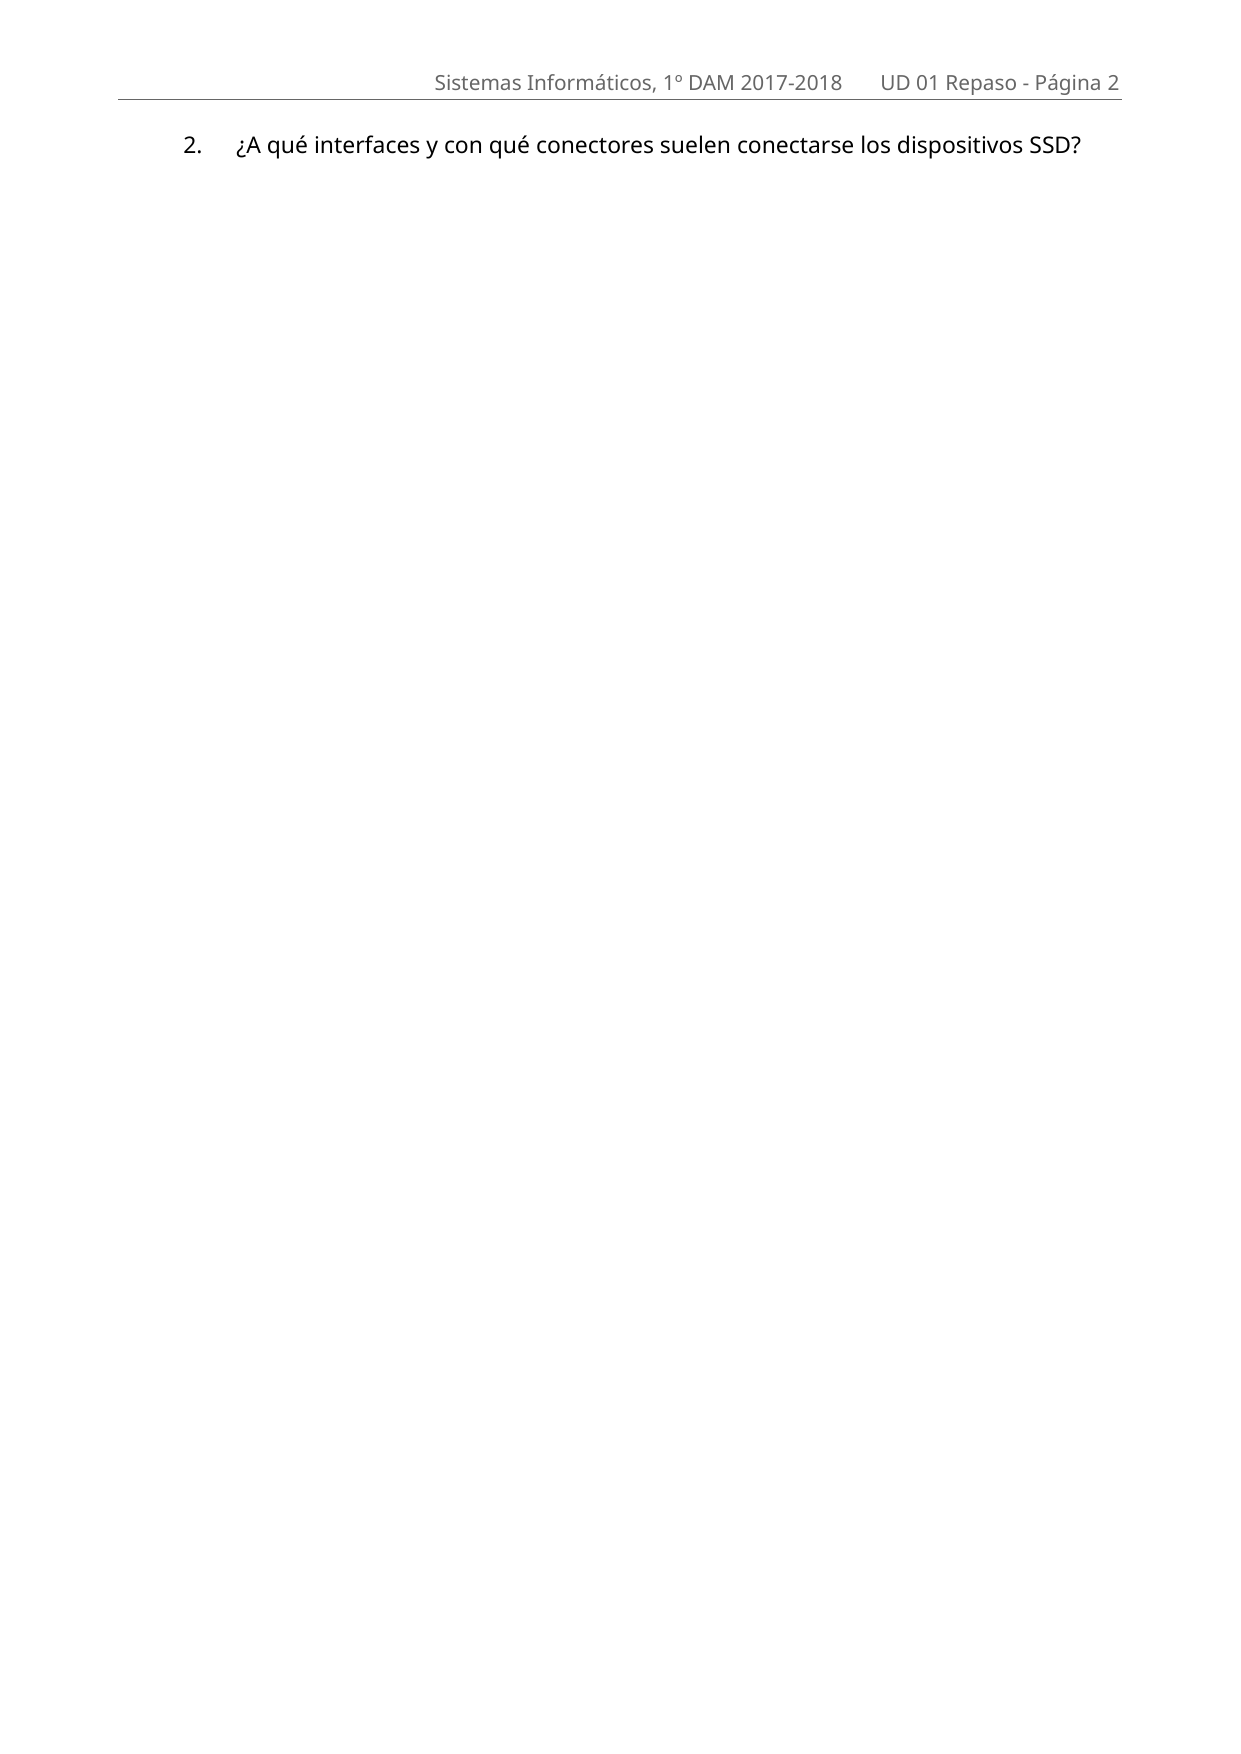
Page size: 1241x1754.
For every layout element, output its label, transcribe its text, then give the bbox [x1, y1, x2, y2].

list ¿A qué interfaces y con qué conectores suelen conectarse los dispositivos SSD? [183, 129, 1122, 160]
